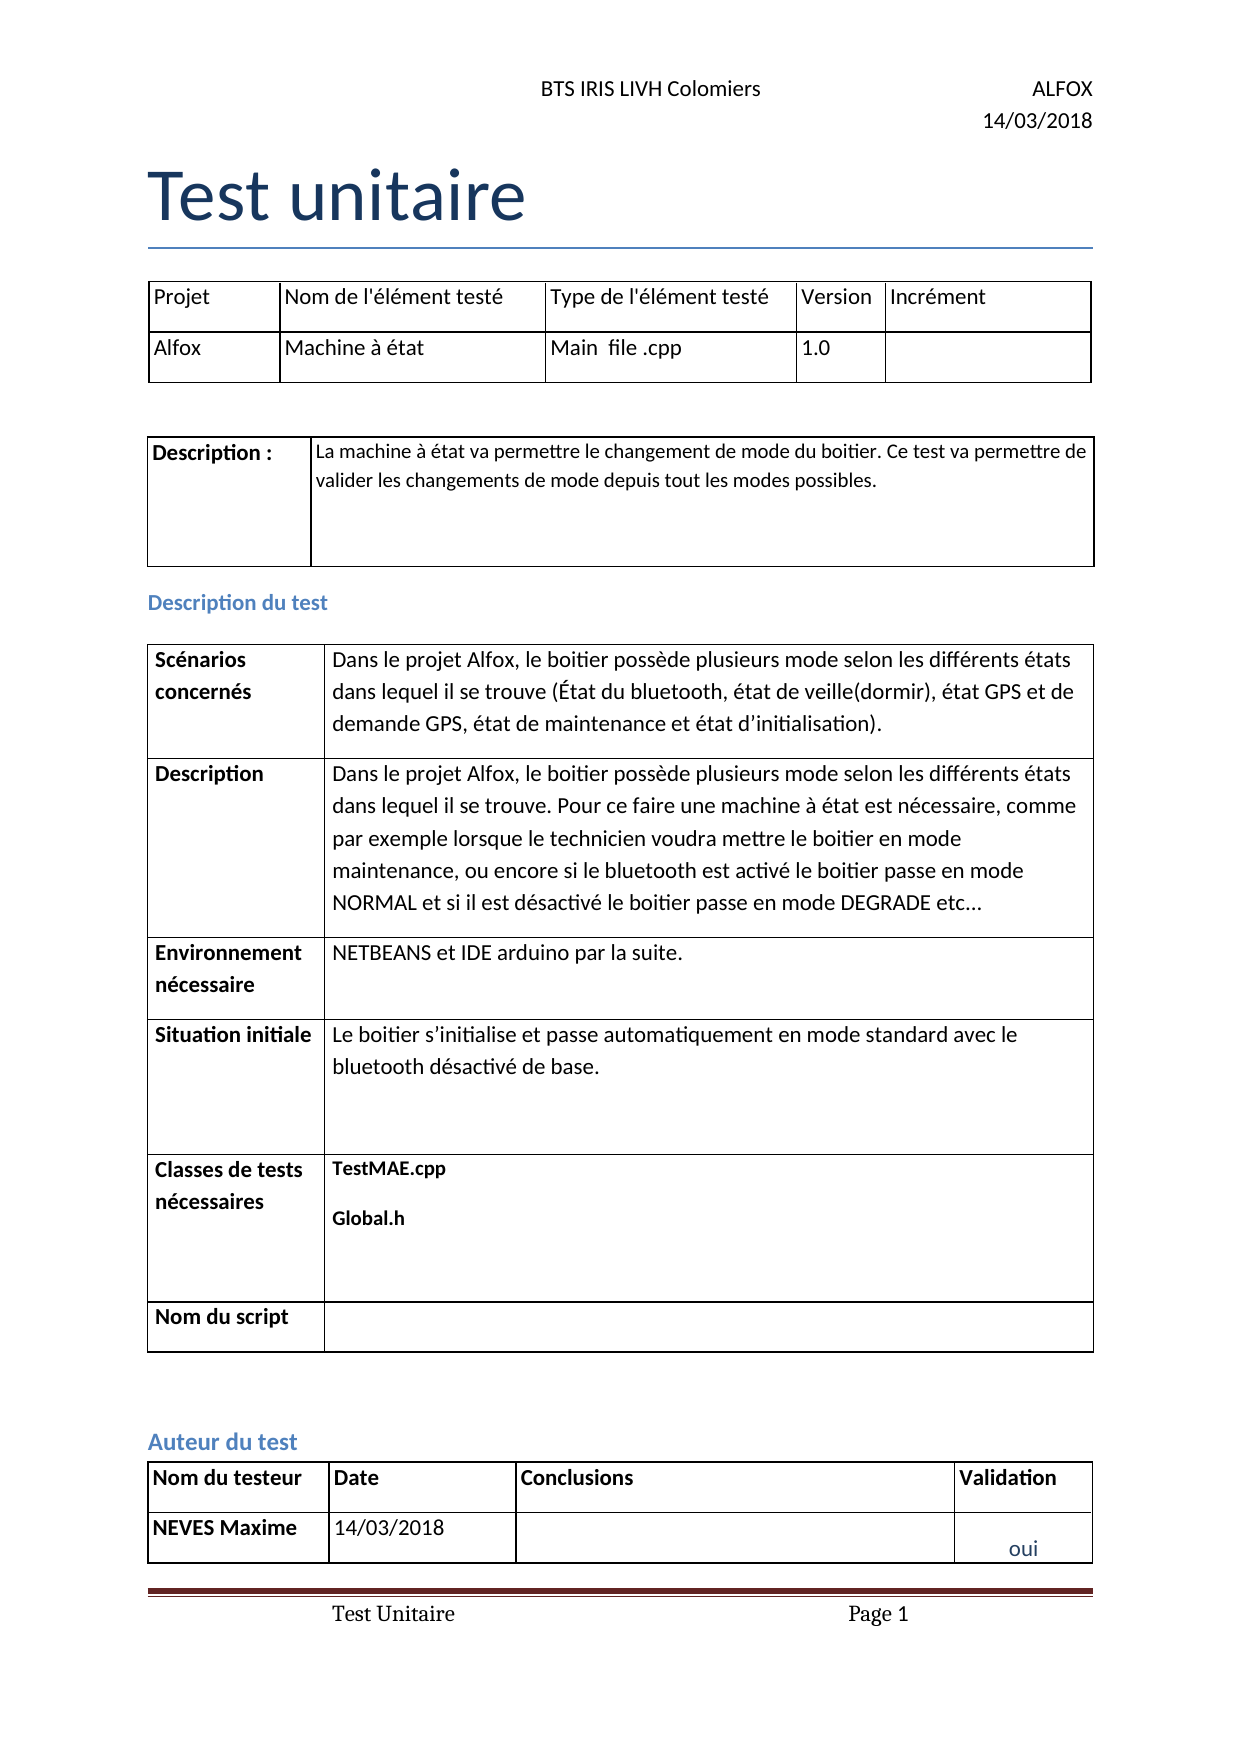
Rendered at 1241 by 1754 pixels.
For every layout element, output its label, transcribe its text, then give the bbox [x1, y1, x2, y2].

table_header Nom de l'élément testé [281, 282, 545, 331]
table_cell Situation initiale [148, 1020, 324, 1154]
table_header La machine à état va permettre le changement de mode du boitier. Ce test va permettre de valider les changements de mode depuis tout les modes possibles. [312, 438, 1093, 566]
table_cell TestMAE.cpp Global.h [325, 1155, 1093, 1301]
table_cell [886, 333, 1090, 382]
table_header Incrément [886, 282, 1090, 331]
table_cell 1.0 [797, 333, 885, 382]
table_cell Environnement nécessaire [148, 938, 324, 1019]
table_cell Description [148, 759, 324, 937]
table_cell Alfox [150, 333, 279, 382]
table_cell Le boitier s’initialise et passe automatiquement en mode standard avec le bluetooth désactivé de base. [325, 1020, 1093, 1154]
table_header Dans le projet Alfox, le boitier possède plusieurs mode selon les différents états dans lequel il se trouve (État du bluetooth, état de veille(dormir), état GPS et de demande GPS, état de maintenance et état d’initialisation). [325, 645, 1093, 758]
table_header Date [330, 1463, 515, 1512]
table_cell 14/03/2018 [330, 1513, 515, 1562]
table_cell Main file .cpp [546, 333, 796, 382]
table_header Validation [955, 1463, 1092, 1512]
table_cell Nom du script [148, 1303, 324, 1351]
table_header Projet [150, 282, 280, 331]
table_header Nom du testeur [149, 1463, 328, 1512]
table_header Version [797, 282, 885, 331]
table_header Conclusions [517, 1463, 954, 1512]
table_cell Dans le projet Alfox, le boitier possède plusieurs mode selon les différents états dans lequel il se trouve. Pour ce faire une machine à état est nécessaire, comme par exemple lorsque le technicien voudra mettre le boitier en mode maintenance, ou encore si le bluetooth est activé le boitier passe en mode NORMAL et si il est désactivé le boitier passe en mode DEGRADE etc... [325, 759, 1093, 937]
table_cell [325, 1303, 1093, 1351]
table_cell NETBEANS et IDE arduino par la suite. [325, 938, 1093, 1019]
subtitle Test unitaire [148, 148, 1093, 247]
table_header Description : [148, 438, 310, 566]
table_cell NEVES Maxime [149, 1513, 328, 1562]
table_cell oui [955, 1512, 1092, 1562]
subtitle Description du test [148, 588, 1093, 616]
subtitle Auteur du test [148, 1426, 1093, 1457]
table_header Type de l'élément testé [546, 282, 796, 331]
table_cell Classes de tests nécessaires [148, 1155, 324, 1301]
table_header Scénarios concernés [148, 645, 324, 758]
table_cell Machine à état [281, 333, 545, 382]
table_cell [517, 1513, 954, 1562]
